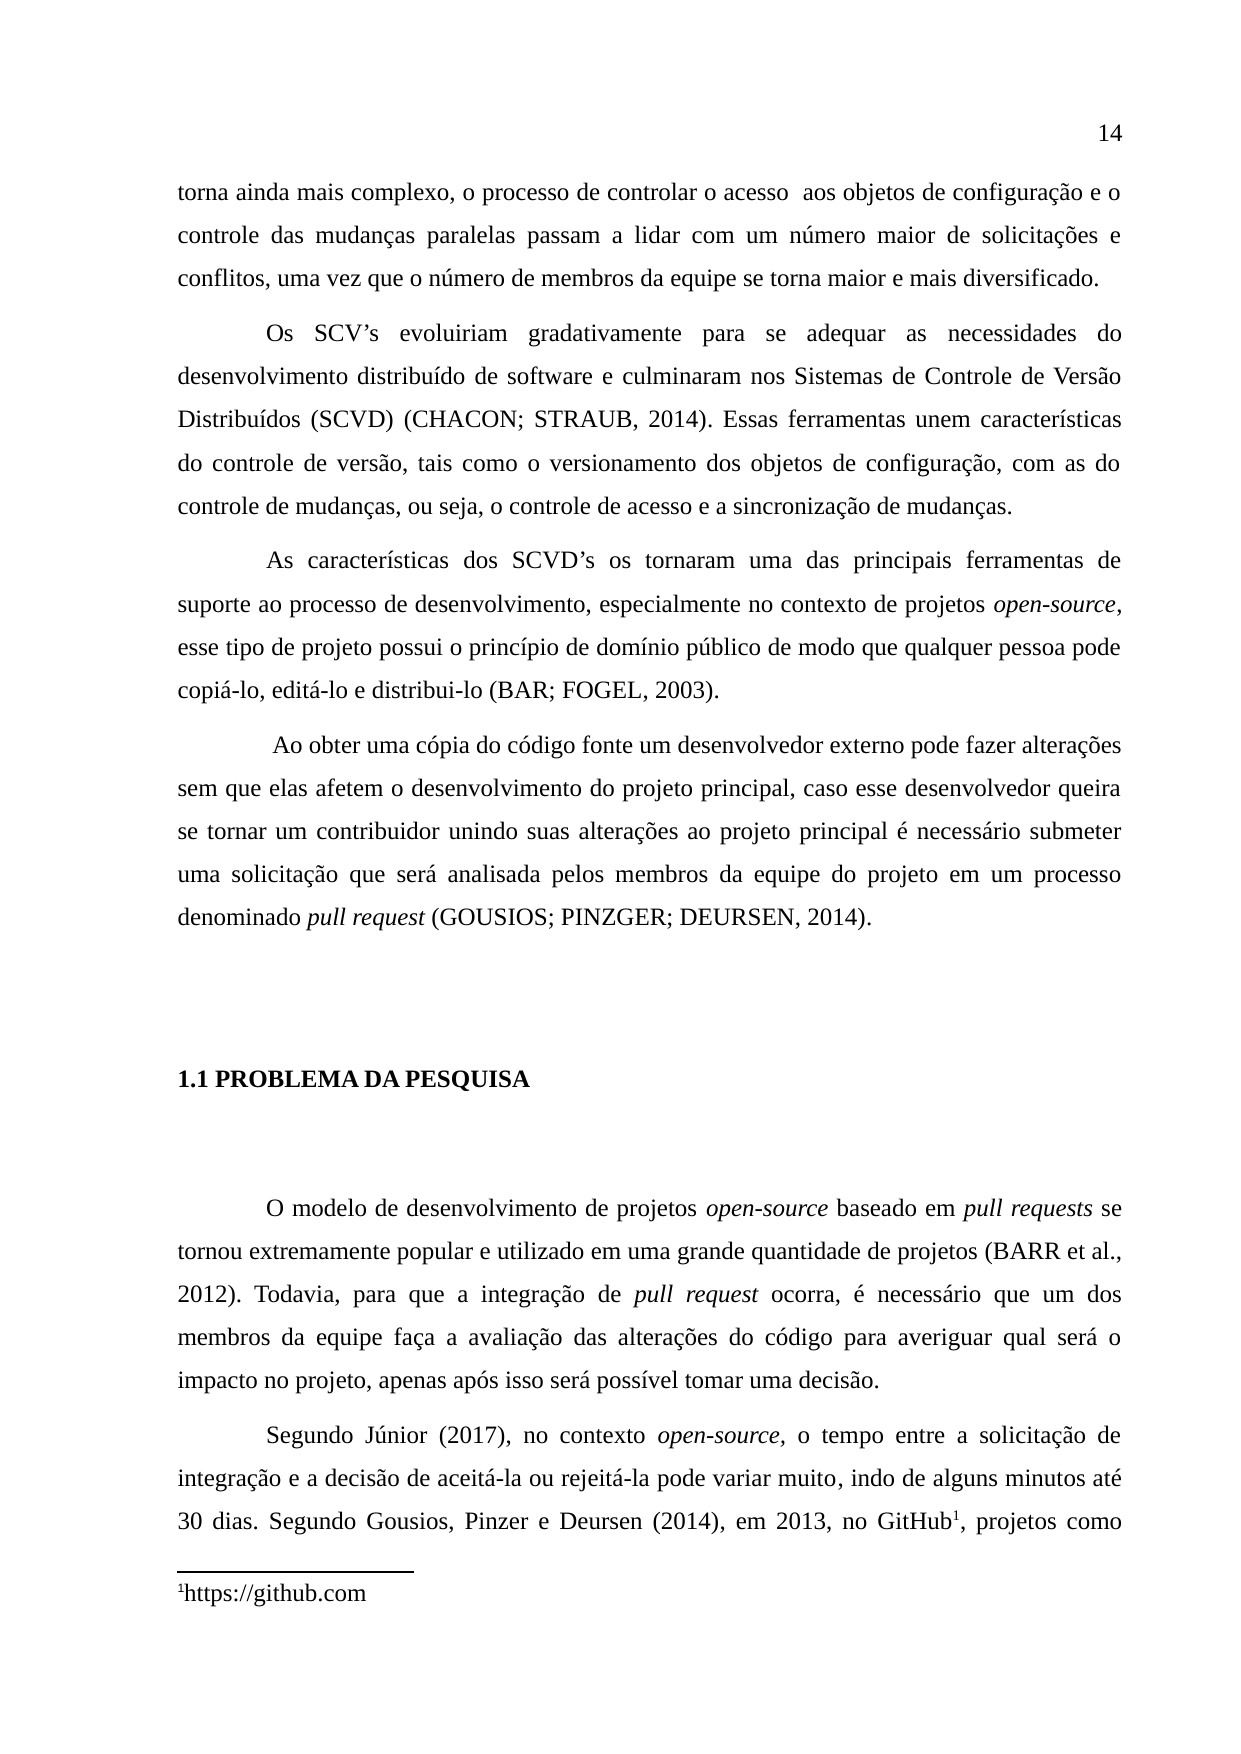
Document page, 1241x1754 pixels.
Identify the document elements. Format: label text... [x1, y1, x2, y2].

text https://github.com [177, 1578, 1122, 1606]
text 1.1 Problema da pesquisa [177, 1064, 1122, 1092]
text As características dos SCVD’s os tornaram uma das principais ferramentas de suporte ao processo de desenvolvimento, especialmente no contexto de projetos open-source, esse tipo de projeto possui o princípio de domínio público de modo que qualquer pessoa pode copiá-lo, editá-lo e distribui-lo (BAR; FOGEL, 2003). [177, 546, 1122, 704]
text O modelo de desenvolvimento de projetos open-source baseado em pull requests se tornou extremamente popular e utilizado em uma grande quantidade de projetos (BARR et al., 2012). Todavia, para que a integração de pull request ocorra, é necessário que um dos membros da equipe faça a avaliação das alterações do código para averiguar qual será o impacto no projeto, apenas após isso será possível tomar uma decisão. [177, 1193, 1122, 1394]
text Ao obter uma cópia do código fonte um desenvolvedor externo pode fazer alterações sem que elas afetem o desenvolvimento do projeto principal, caso esse desenvolvedor queira se tornar um contribuidor unindo suas alterações ao projeto principal é necessário submeter uma solicitação que será analisada pelos membros da equipe do projeto em um processo denominado pull request (GOUSIOS; PINZGER; DEURSEN, 2014). [177, 730, 1122, 931]
text torna ainda mais complexo, o processo de controlar o acesso aos objetos de configuração e o controle das mudanças paralelas passam a lidar com um número maior de solicitações e conflitos, uma vez que o número de membros da equipe se torna maior e mais diversificado. [177, 177, 1122, 292]
text Os SCV’s evoluiriam gradativamente para se adequar as necessidades do desenvolvimento distribuído de software e culminaram nos Sistemas de Controle de Versão Distribuídos (SCVD) (CHACON; STRAUB, 2014). Essas ferramentas unem características do controle de versão, tais como o versionamento dos objetos de configuração, com as do controle de mudanças, ou seja, o controle de acesso e a sincronização de mudanças. [177, 318, 1122, 519]
text Segundo Júnior (2017), no contexto open-source, o tempo entre a solicitação de integração e a decisão de aceitá-la ou rejeitá-la pode variar muito, indo de alguns minutos até 30 dias. Segundo Gousios, Pinzer e Deursen (2014), em 2013, no GitHub, projetos como [177, 1420, 1122, 1535]
